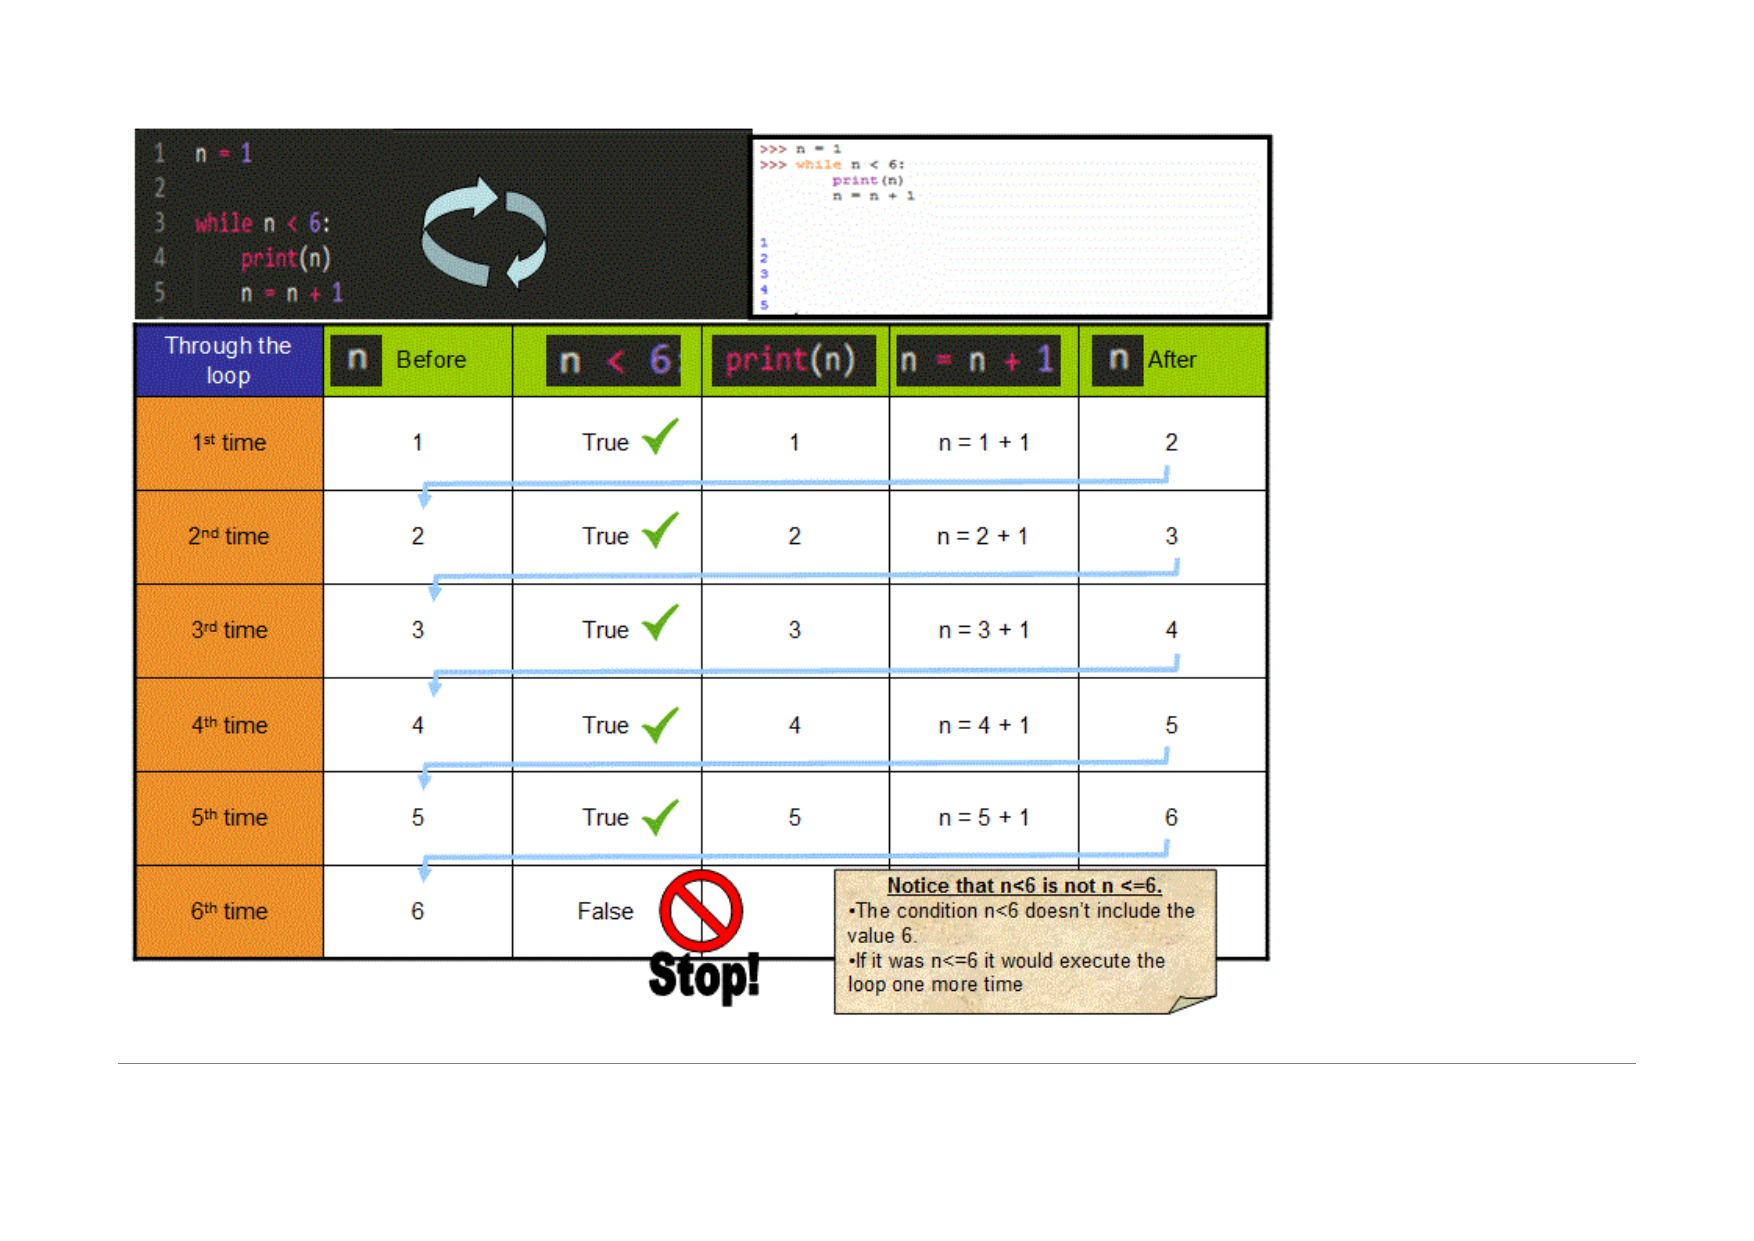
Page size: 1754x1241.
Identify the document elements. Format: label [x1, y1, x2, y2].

picture [118, 118, 1279, 1029]
